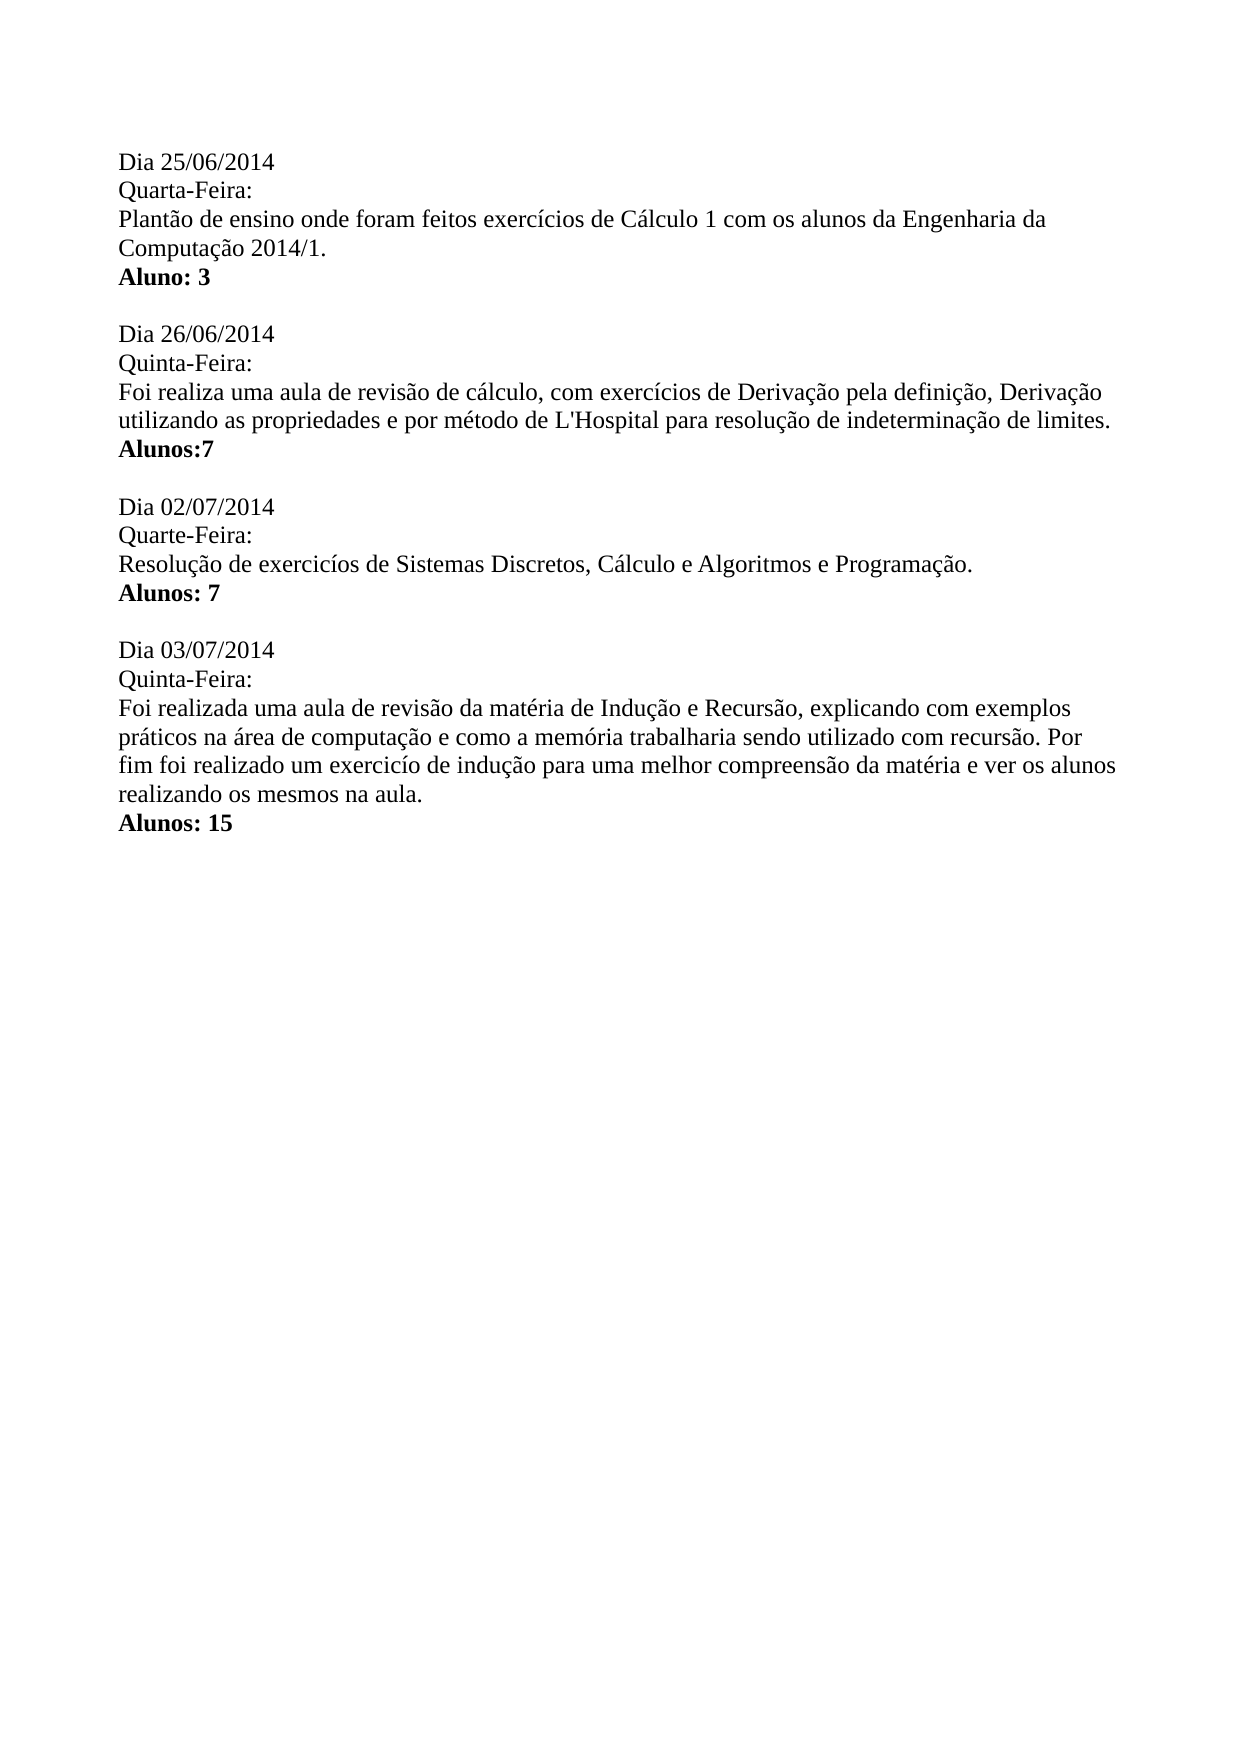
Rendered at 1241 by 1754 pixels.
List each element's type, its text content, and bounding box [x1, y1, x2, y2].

text Foi realizada uma aula de revisão da matéria de Indução e Recursão, explicando com exemplos práticos na área de computação e como a memória trabalharia sendo utilizado com recursão. Por fim foi realizado um exercicío de indução para uma melhor compreensão da matéria e ver os alunos realizando os mesmos na aula. [118, 693, 1122, 808]
text Foi realiza uma aula de revisão de cálculo, com exercícios de Derivação pela definição, Derivação utilizando as propriedades e por método de L'Hospital para resolução de indeterminação de limites. [118, 377, 1122, 434]
text Dia 25/06/2014 [118, 147, 1122, 176]
text Dia 26/06/2014 [118, 319, 1122, 348]
text Alunos:7 [118, 434, 1122, 463]
text Quarta-Feira: [118, 176, 1122, 204]
text Alunos: 15 [118, 808, 1122, 837]
text Quarte-Feira: [118, 521, 1122, 549]
text Dia 03/07/2014 [118, 636, 1122, 664]
text Quinta-Feira: [118, 348, 1122, 377]
text Resolução de exercicíos de Sistemas Discretos, Cálculo e Algoritmos e Programação. [118, 549, 1122, 578]
text Plantão de ensino onde foram feitos exercícios de Cálculo 1 com os alunos da Engenharia da Computação 2014/1. [118, 204, 1122, 262]
text Aluno: 3 [118, 262, 1122, 291]
text Dia 02/07/2014 [118, 492, 1122, 521]
text Alunos: 7 [118, 578, 1122, 607]
text Quinta-Feira: [118, 664, 1122, 693]
